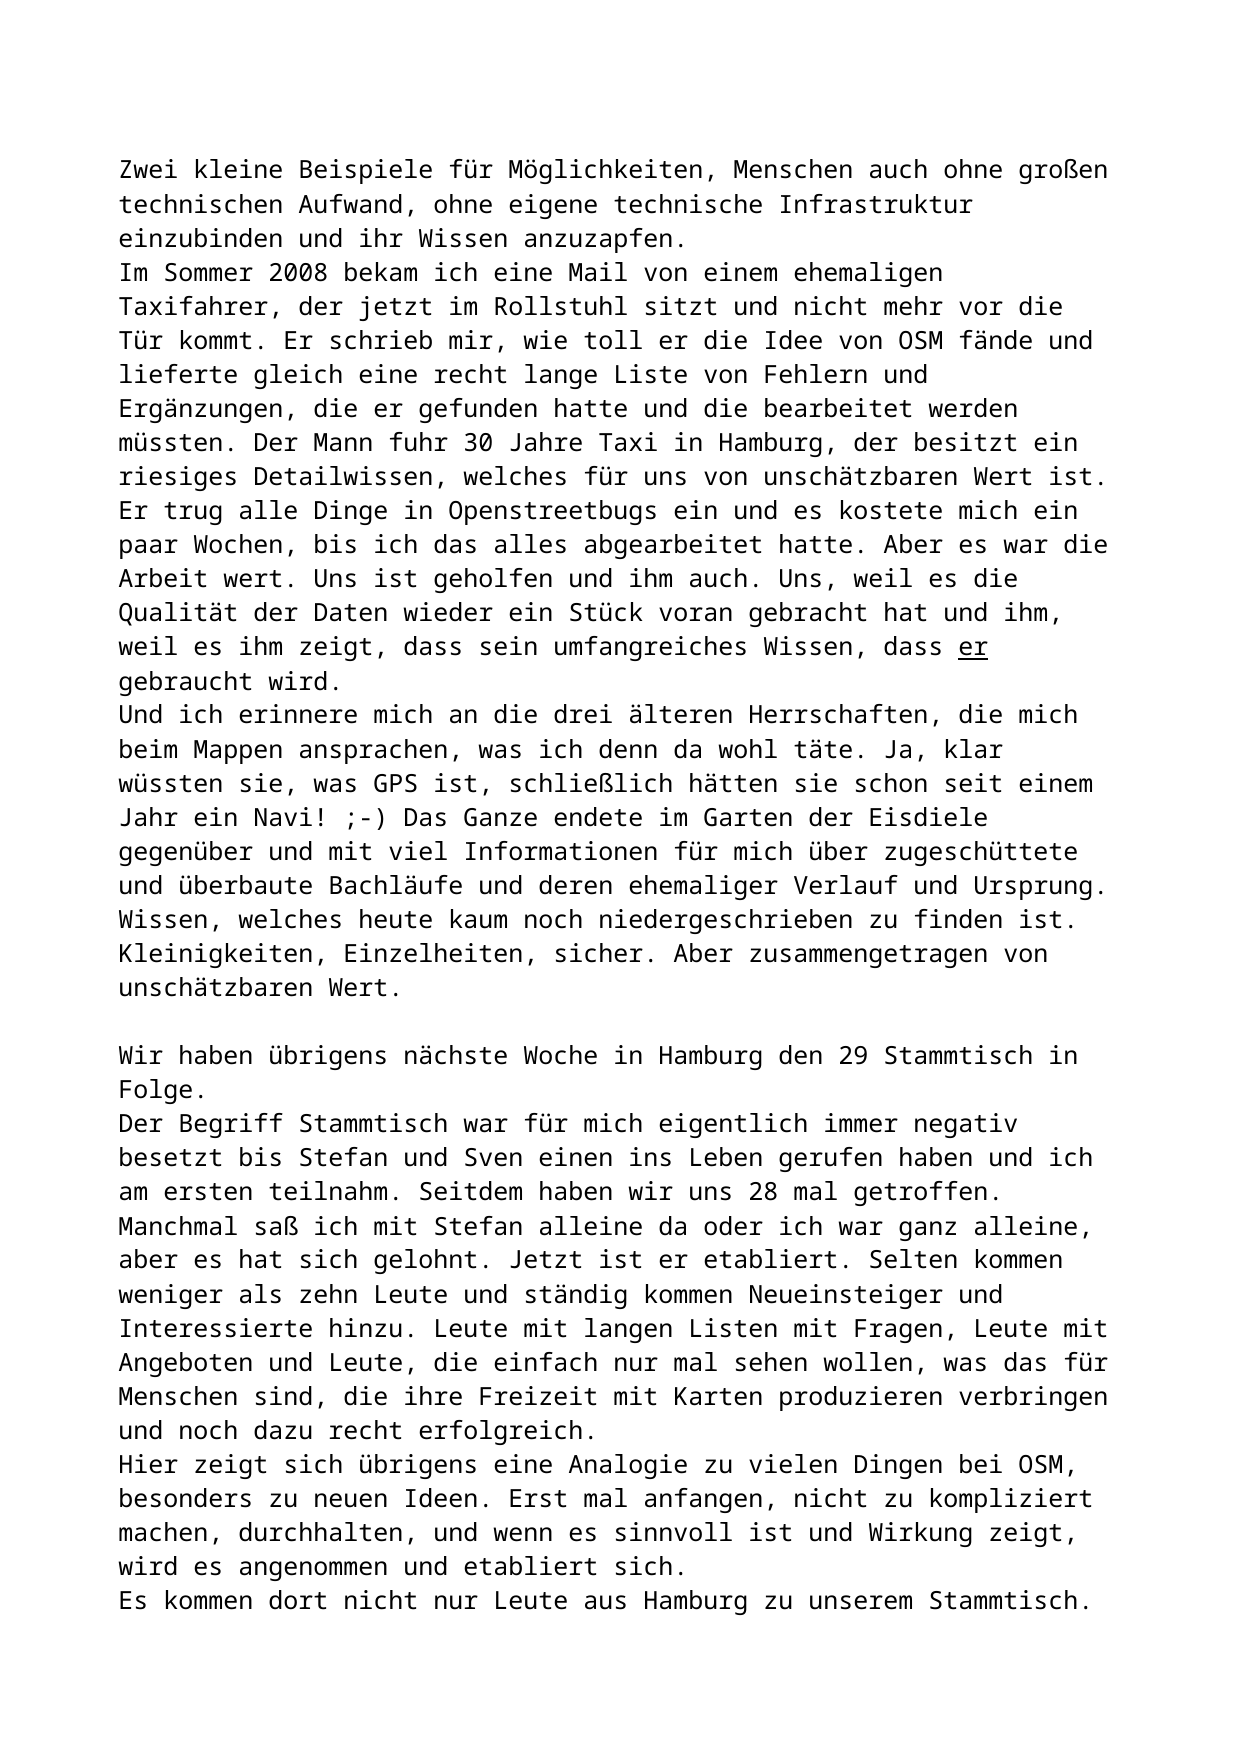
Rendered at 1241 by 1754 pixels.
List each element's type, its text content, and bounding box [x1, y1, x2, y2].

text Und ich erinnere mich an die drei älteren Herrschaften, die mich beim Mappen ansprachen, was ich denn da wohl täte. Ja, klar wüssten sie, was GPS ist, schließlich hätten sie schon seit einem Jahr ein Navi! ;-) Das Ganze endete im Garten der Eisdiele gegenüber und mit viel Informationen für mich über zugeschüttete und überbaute Bachläufe und deren ehemaliger Verlauf und Ursprung. Wissen, welches heute kaum noch niedergeschrieben zu finden ist. [118, 697, 1122, 936]
text Kleinigkeiten, Einzelheiten, sicher. Aber zusammengetragen von unschätzbaren Wert. [118, 936, 1122, 1004]
text Hier zeigt sich übrigens eine Analogie zu vielen Dingen bei OSM, besonders zu neuen Ideen. Erst mal anfangen, nicht zu kompliziert machen, durchhalten, und wenn es sinnvoll ist und Wirkung zeigt, wird es angenommen und etabliert sich. [118, 1447, 1122, 1583]
text Es kommen dort nicht nur Leute aus Hamburg zu unserem Stammtisch. [118, 1583, 1122, 1617]
text Wir haben übrigens nächste Woche in Hamburg den 29 Stammtisch in Folge. [118, 1038, 1122, 1106]
text Im Sommer 2008 bekam ich eine Mail von einem ehemaligen Taxifahrer, der jetzt im Rollstuhl sitzt und nicht mehr vor die Tür kommt. Er schrieb mir, wie toll er die Idee von OSM fände und lieferte gleich eine recht lange Liste von Fehlern und Ergänzungen, die er gefunden hatte und die bearbeitet werden müssten. Der Mann fuhr 30 Jahre Taxi in Hamburg, der besitzt ein riesiges Detailwissen, welches für uns von unschätzbaren Wert ist. Er trug alle Dinge in Openstreetbugs ein und es kostete mich ein paar Wochen, bis ich das alles abgearbeitet hatte. Aber es war die Arbeit wert. Uns ist geholfen und ihm auch. Uns, weil es die Qualität der Daten wieder ein Stück voran gebracht hat und ihm, weil es ihm zeigt, dass sein umfangreiches Wissen, dass er gebraucht wird. [118, 254, 1122, 697]
text Der Begriff Stammtisch war für mich eigentlich immer negativ besetzt bis Stefan und Sven einen ins Leben gerufen haben und ich am ersten teilnahm. Seitdem haben wir uns 28 mal getroffen. Manchmal saß ich mit Stefan alleine da oder ich war ganz alleine, aber es hat sich gelohnt. Jetzt ist er etabliert. Selten kommen weniger als zehn Leute und ständig kommen Neueinsteiger und Interessierte hinzu. Leute mit langen Listen mit Fragen, Leute mit Angeboten und Leute, die einfach nur mal sehen wollen, was das für Menschen sind, die ihre Freizeit mit Karten produzieren verbringen und noch dazu recht erfolgreich. [118, 1106, 1122, 1447]
text Zwei kleine Beispiele für Möglichkeiten, Menschen auch ohne großen technischen Aufwand, ohne eigene technische Infrastruktur einzubinden und ihr Wissen anzuzapfen. [118, 152, 1122, 254]
